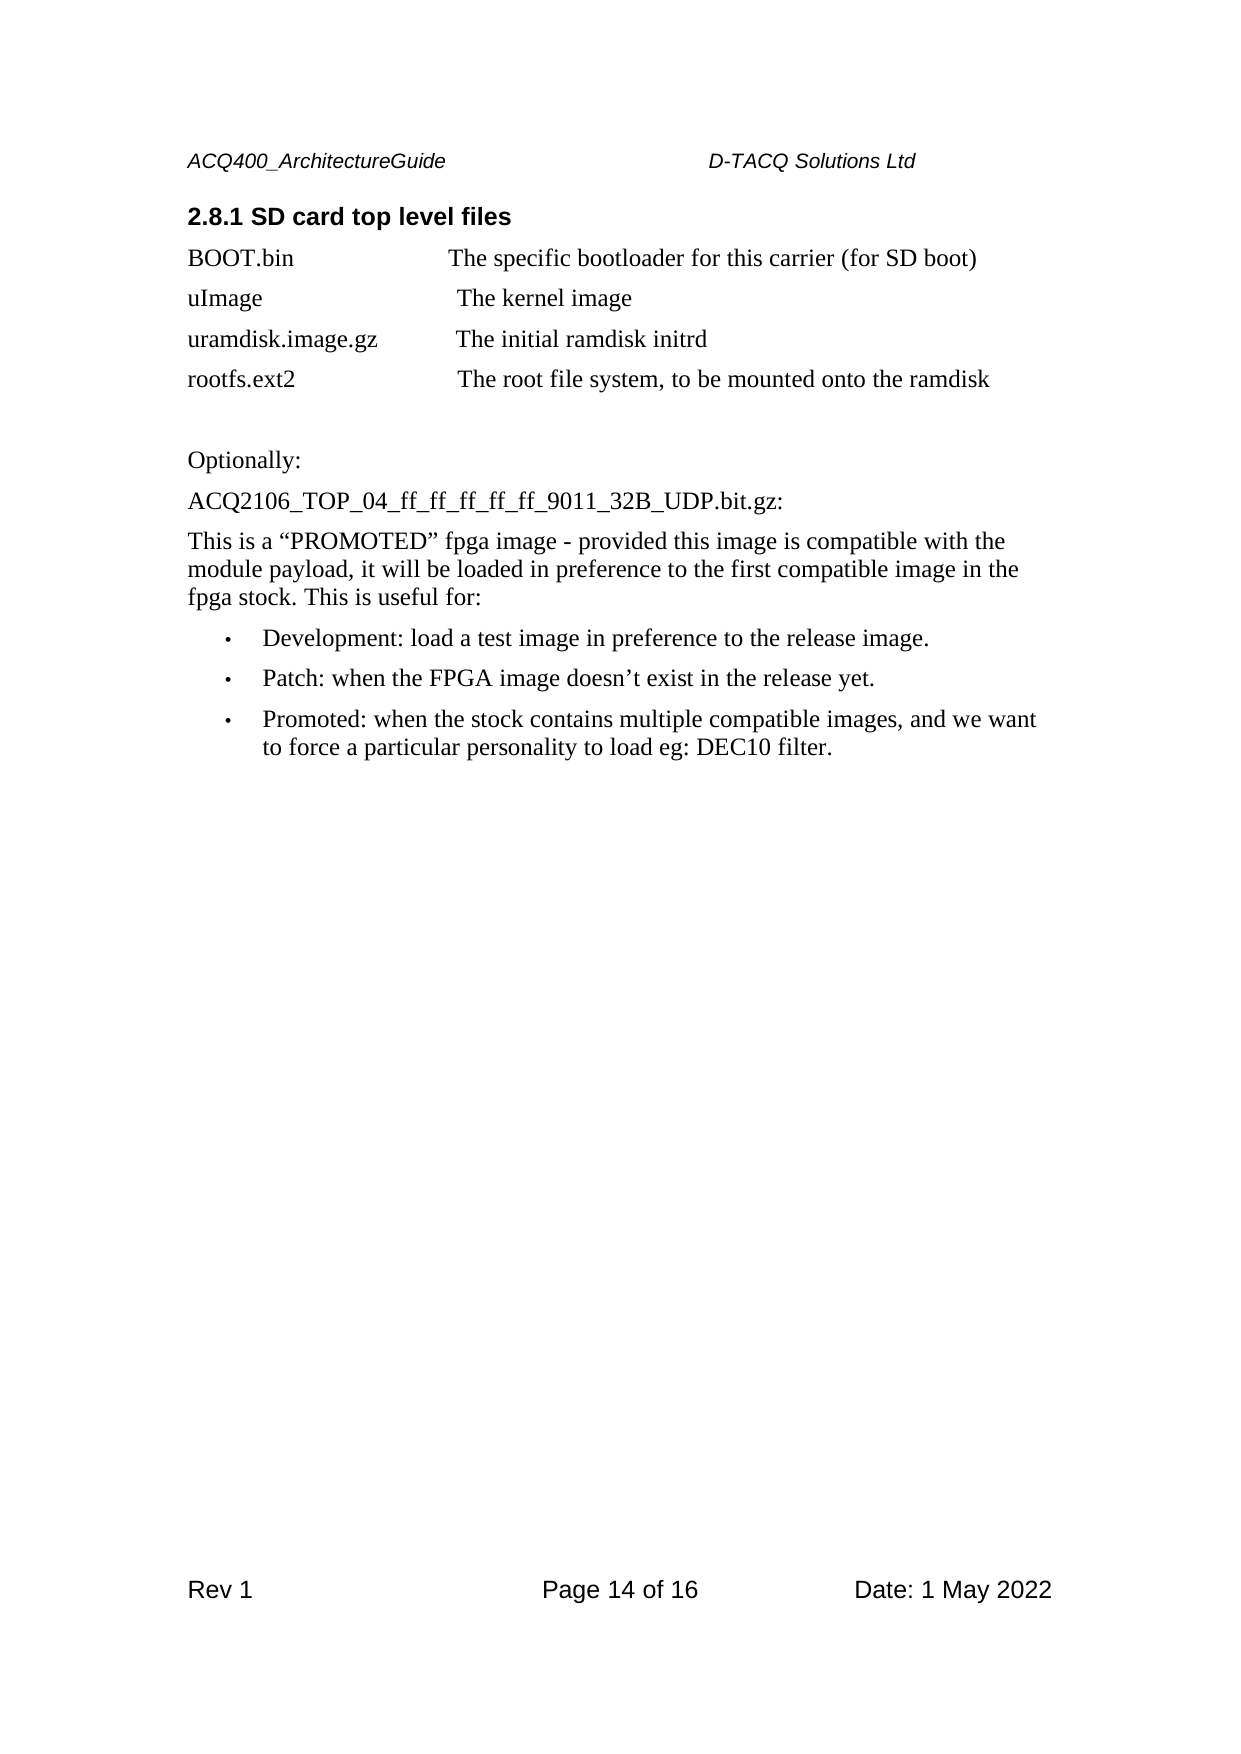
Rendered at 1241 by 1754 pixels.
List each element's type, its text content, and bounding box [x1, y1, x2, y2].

list Promoted: when the stock contains multiple compatible images, and we want to force a particular personality to load eg: DEC10 filter. [225, 705, 1053, 761]
text rootfs.ext2 The root file system, to be mounted onto the ramdisk [187, 365, 1053, 393]
text uramdisk.image.gz The initial ramdisk initrd [187, 324, 1053, 353]
subtitle SD card top level files [187, 203, 1053, 231]
text ACQ2106_TOP_04_ff_ff_ff_ff_ff_9011_32B_UDP.bit.gz: [187, 487, 1053, 515]
text BOOT.bin The specific bootloader for this carrier (for SD boot) [187, 243, 1053, 272]
list Development: load a test image in preference to the release image. [225, 624, 1053, 652]
text Optionally: [187, 446, 1053, 474]
list Patch: when the FPGA image doesn’t exist in the release yet. [225, 664, 1053, 692]
text uImage The kernel image [187, 284, 1053, 312]
text This is a “PROMOTED” fpga image - provided this image is compatible with the module payload, it will be loaded in preference to the first compatible image in the fpga stock. This is useful for: [187, 527, 1053, 611]
